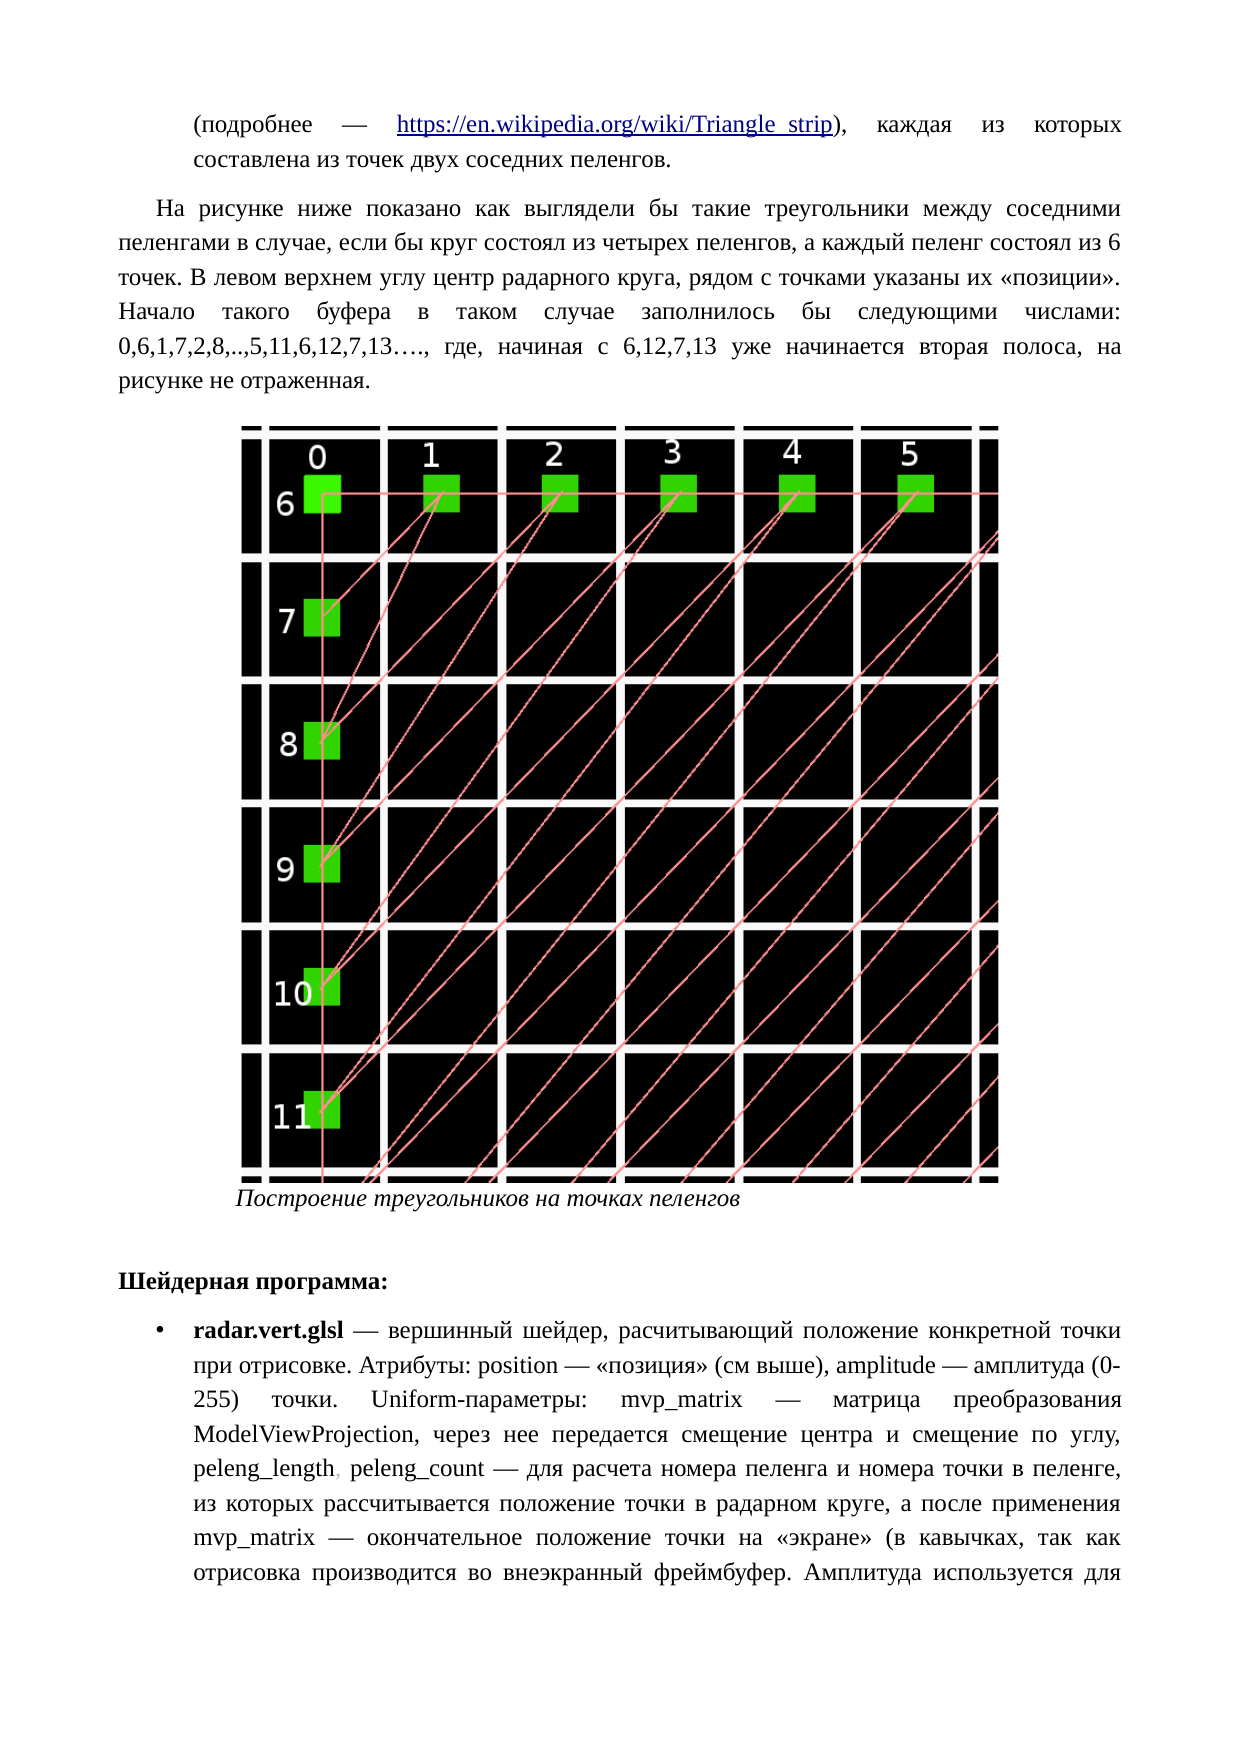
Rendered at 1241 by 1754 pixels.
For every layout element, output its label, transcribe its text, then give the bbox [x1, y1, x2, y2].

text Построение треугольников на точках пеленгов [235, 1183, 1005, 1212]
text Шейдерная программа: [118, 1266, 1122, 1295]
list radar.vert.glsl — вершинный шейдер, расчитывающий положение конкретной точки при отрисовке. Атрибуты: position — «позиция» (см выше), amplitude — амплитуда (0-255) точки. Uniform-параметры: mvp_matrix — матрица преобразования ModelViewProjection, через нее передается смещение центра и смещение по углу, peleng_length, peleng_count — для расчета номера пеленга и номера точки в пеленге, из которых рассчитывается положение точки в радарном круге, а после применения mvp_matrix — окончательное положение точки на «экране» (в кавычках, так как отрисовка производится во внеэкранный фреймбуфер. Амплитуда используется для [156, 1316, 1122, 1586]
list (подробнее — https://en.wikipedia.org/wiki/Triangle_strip), каждая из которых составлена из точек двух соседних пеленгов. [156, 109, 1122, 173]
picture [235, 426, 1005, 1183]
text На рисунке ниже показано как выглядели бы такие треугольники между соседними пеленгами в случае, если бы круг состоял из четырех пеленгов, а каждый пеленг состоял из 6 точек. В левом верхнем углу центр радарного круга, рядом с точками указаны их «позиции». Начало такого буфера в таком случае заполнилось бы следующими числами: 0,6,1,7,2,8,..,5,11,6,12,7,13…., где, начиная с 6,12,7,13 уже начинается вторая полоса, на рисунке не отраженная. [118, 193, 1122, 394]
